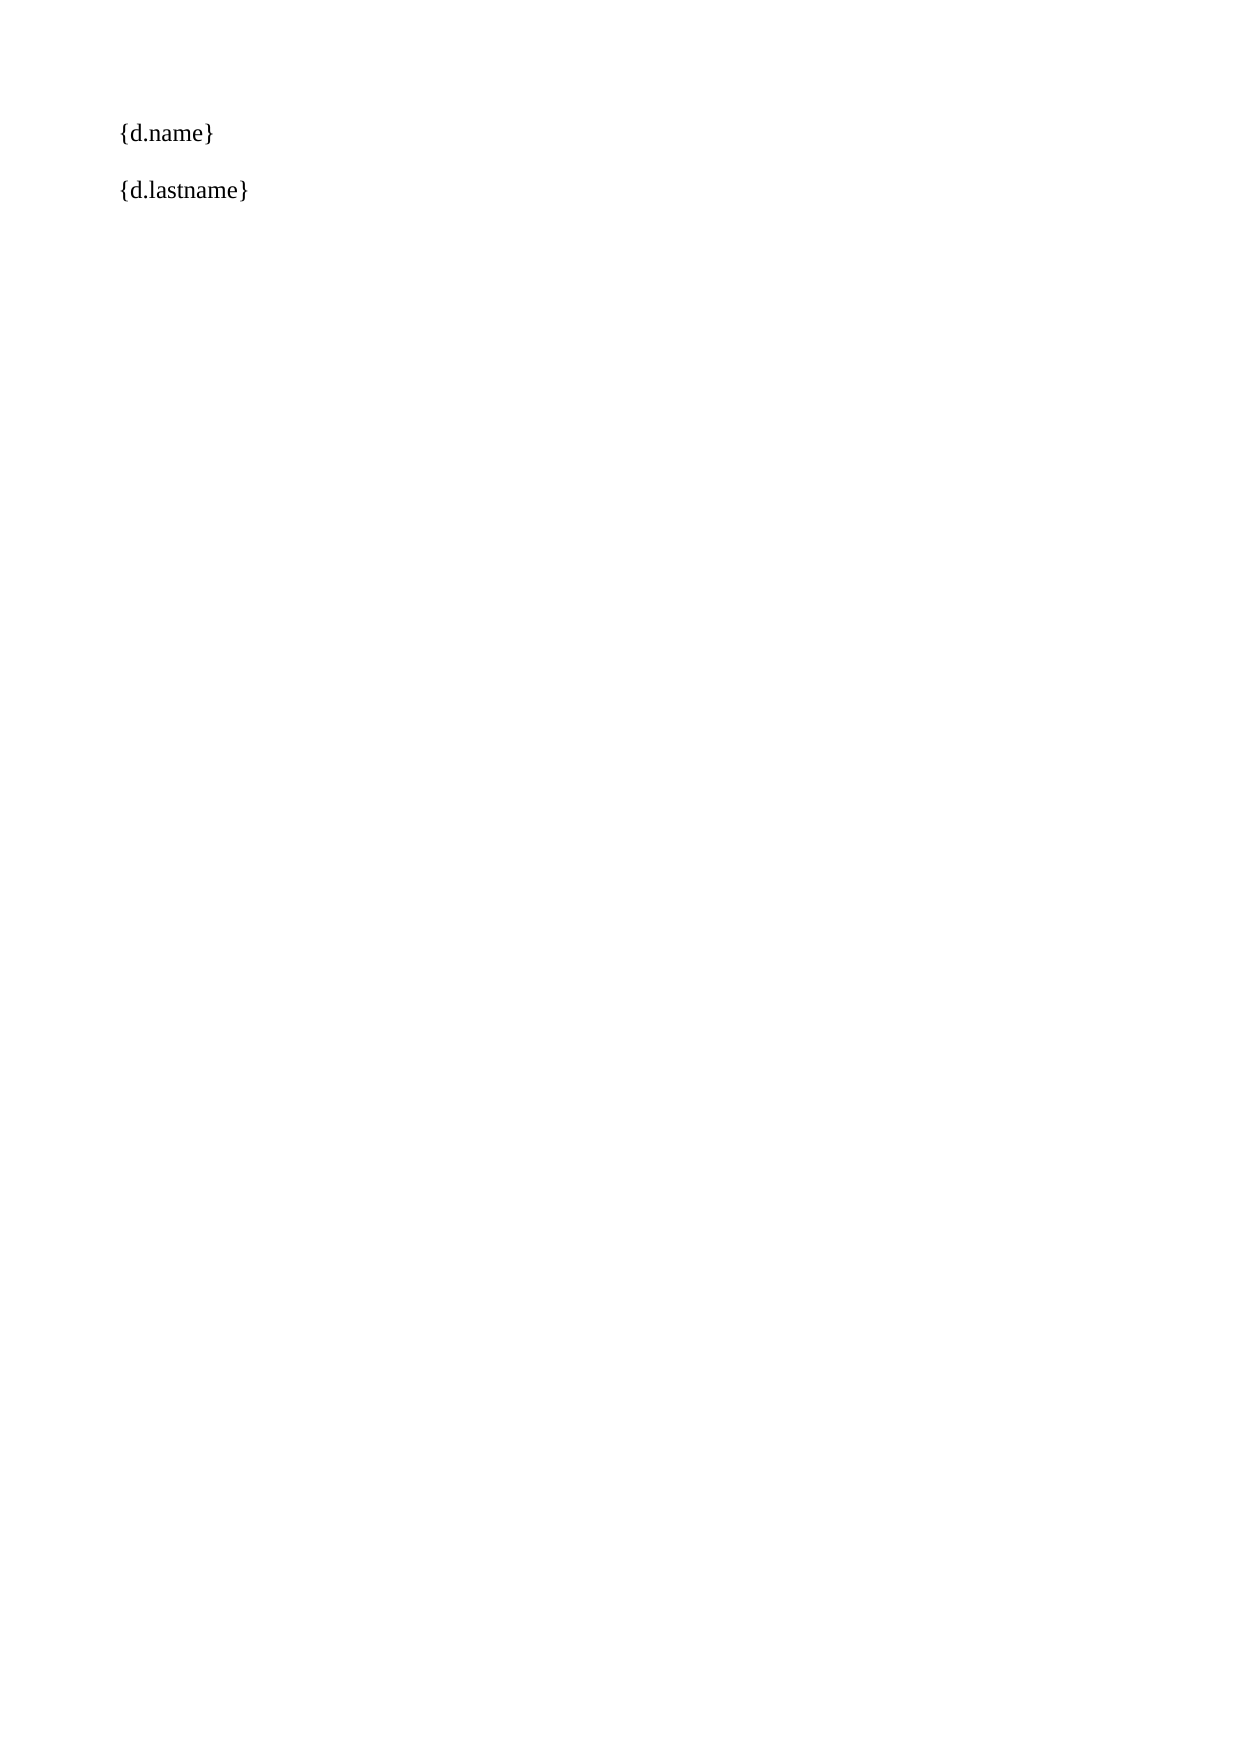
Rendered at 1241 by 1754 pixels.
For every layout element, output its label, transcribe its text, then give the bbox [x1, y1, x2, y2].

text {d.name} {d.lastname} [118, 118, 1122, 204]
